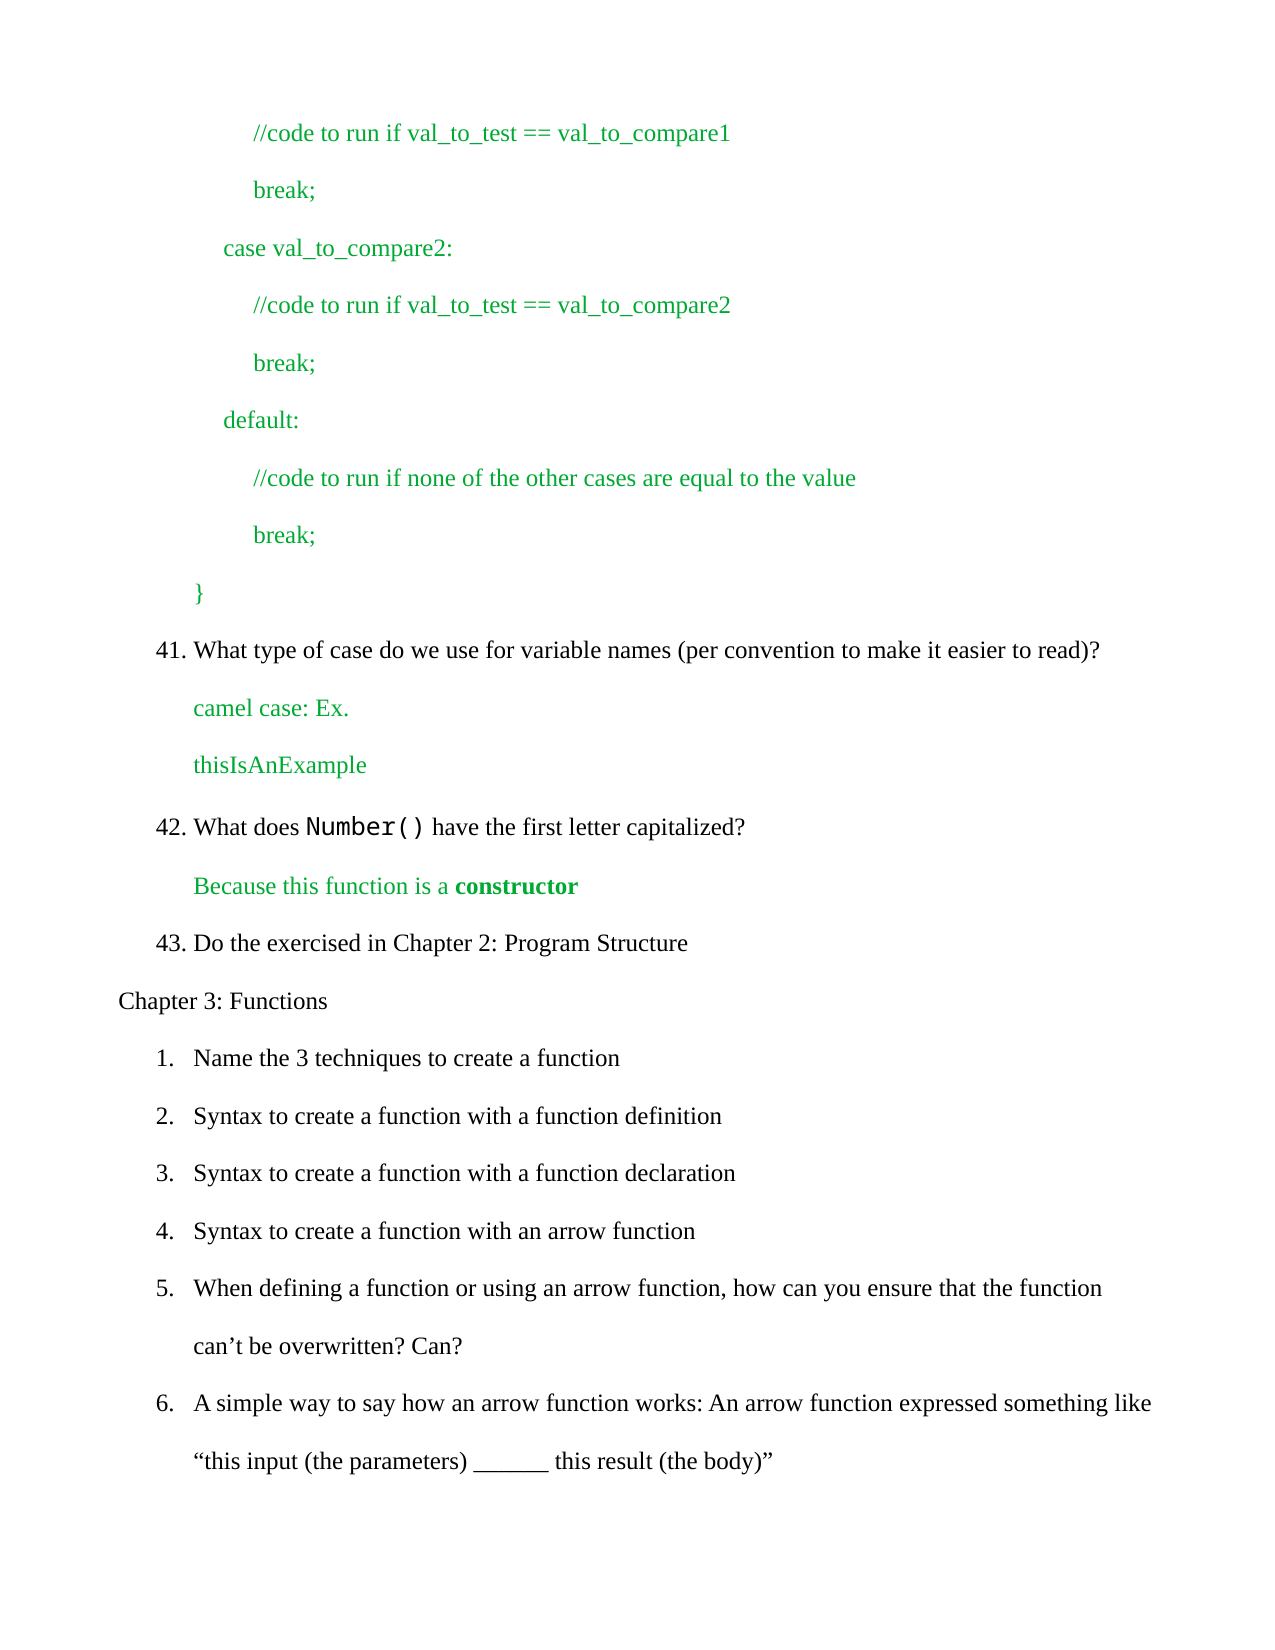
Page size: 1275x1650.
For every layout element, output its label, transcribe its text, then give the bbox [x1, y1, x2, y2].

list What type of case do we use for variable names (per convention to make it easier to read)? camel case: Ex. thisIsAnExample [156, 636, 1157, 779]
list //code to run if val_to_test == val_to_compare1 break; case val_to_compare2: //code to run if val_to_test == val_to_compare2 break; default: //code to run if none of the other cases are equal to the value break; } [156, 118, 1157, 607]
text Chapter 3: Functions [118, 986, 1157, 1015]
list Syntax to create a function with a function declaration [156, 1158, 1157, 1187]
list A simple way to say how an arrow function works: An arrow function expressed something like “this input (the parameters) ______ this result (the body)” [156, 1388, 1157, 1475]
list When defining a function or using an arrow function, how can you ensure that the function can’t be overwritten? Can? [156, 1273, 1157, 1360]
list What does Number() have the first letter capitalized? Because this function is a constructor [156, 808, 1157, 900]
list Syntax to create a function with an arrow function [156, 1216, 1157, 1245]
list Syntax to create a function with a function definition [156, 1101, 1157, 1130]
list Name the 3 techniques to create a function [156, 1043, 1157, 1072]
list Do the exercised in Chapter 2: Program Structure [156, 928, 1157, 957]
